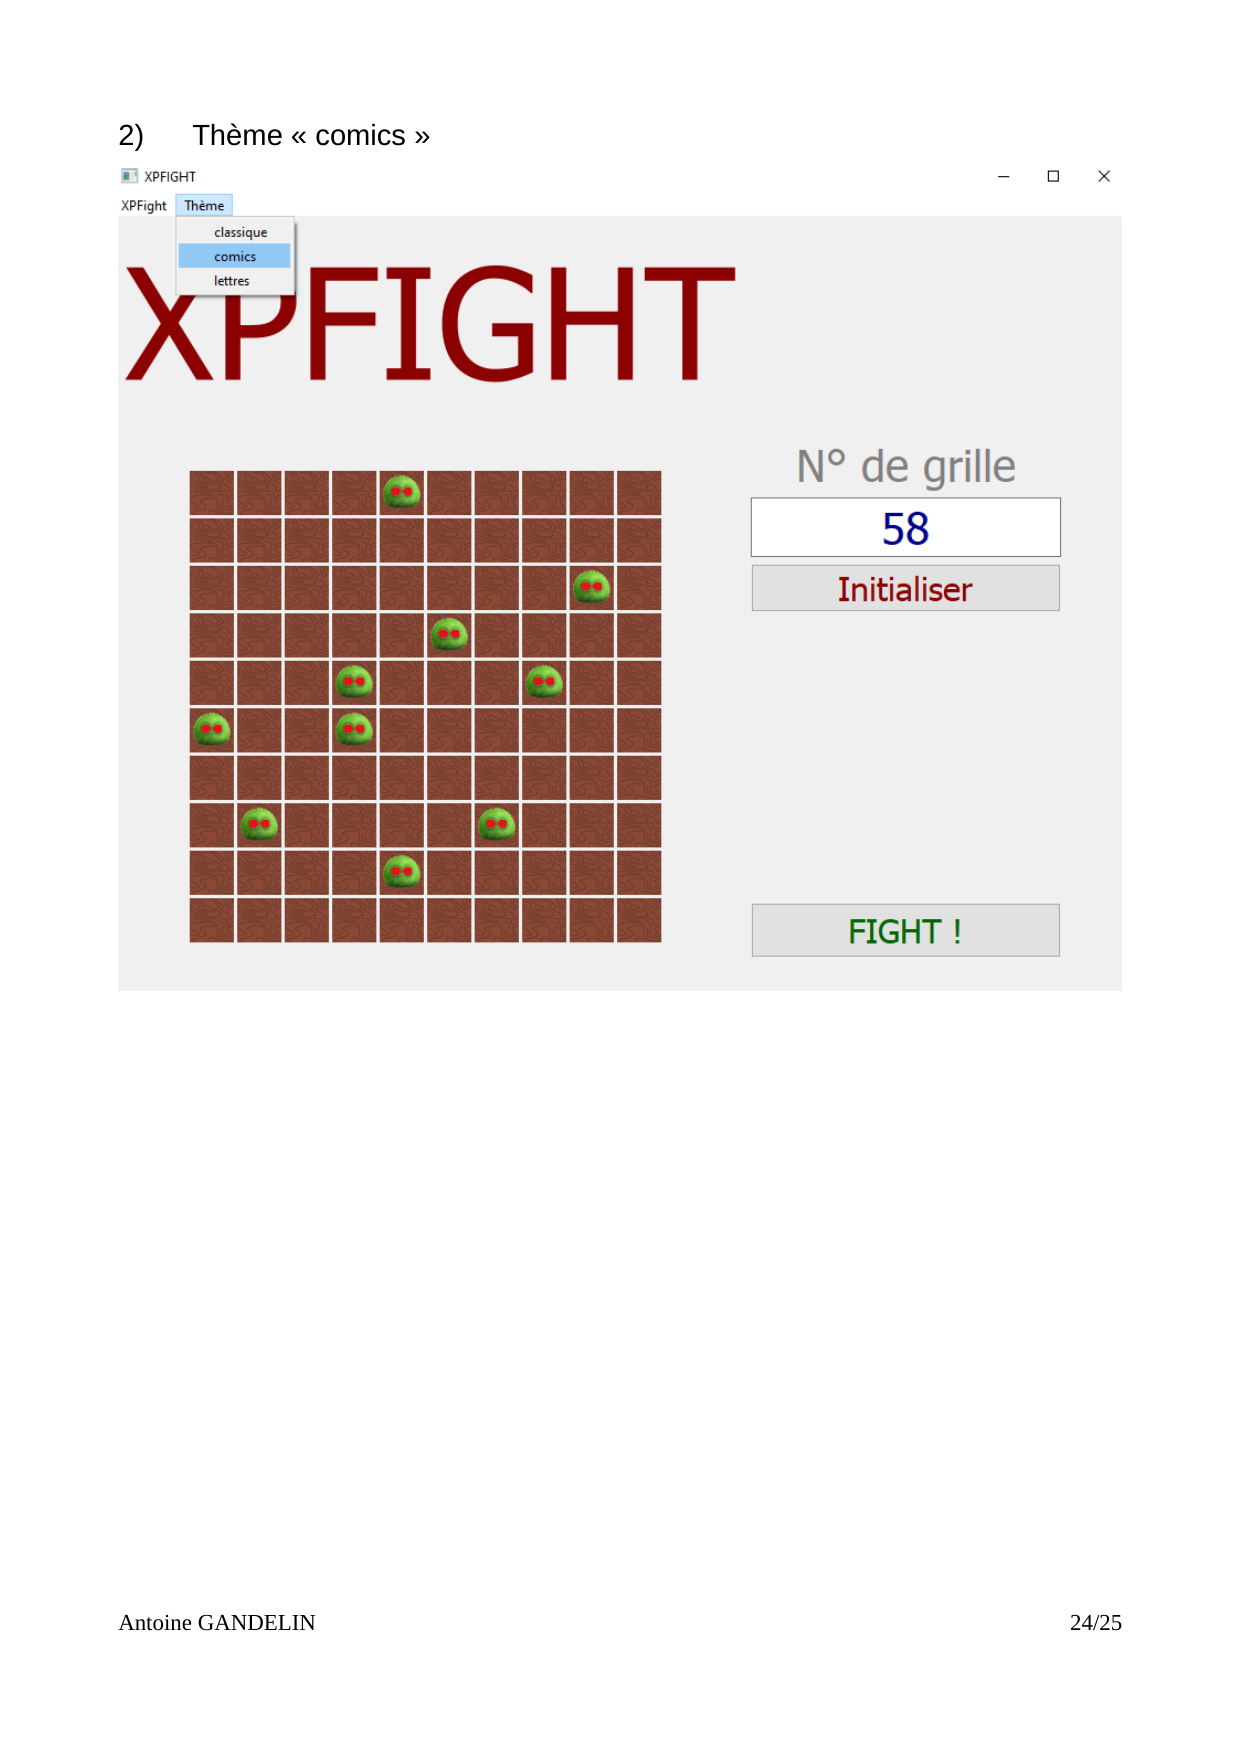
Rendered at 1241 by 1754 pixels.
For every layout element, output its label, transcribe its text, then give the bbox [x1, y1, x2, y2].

subtitle Thème « comics » [118, 118, 1122, 152]
picture [118, 164, 1123, 991]
